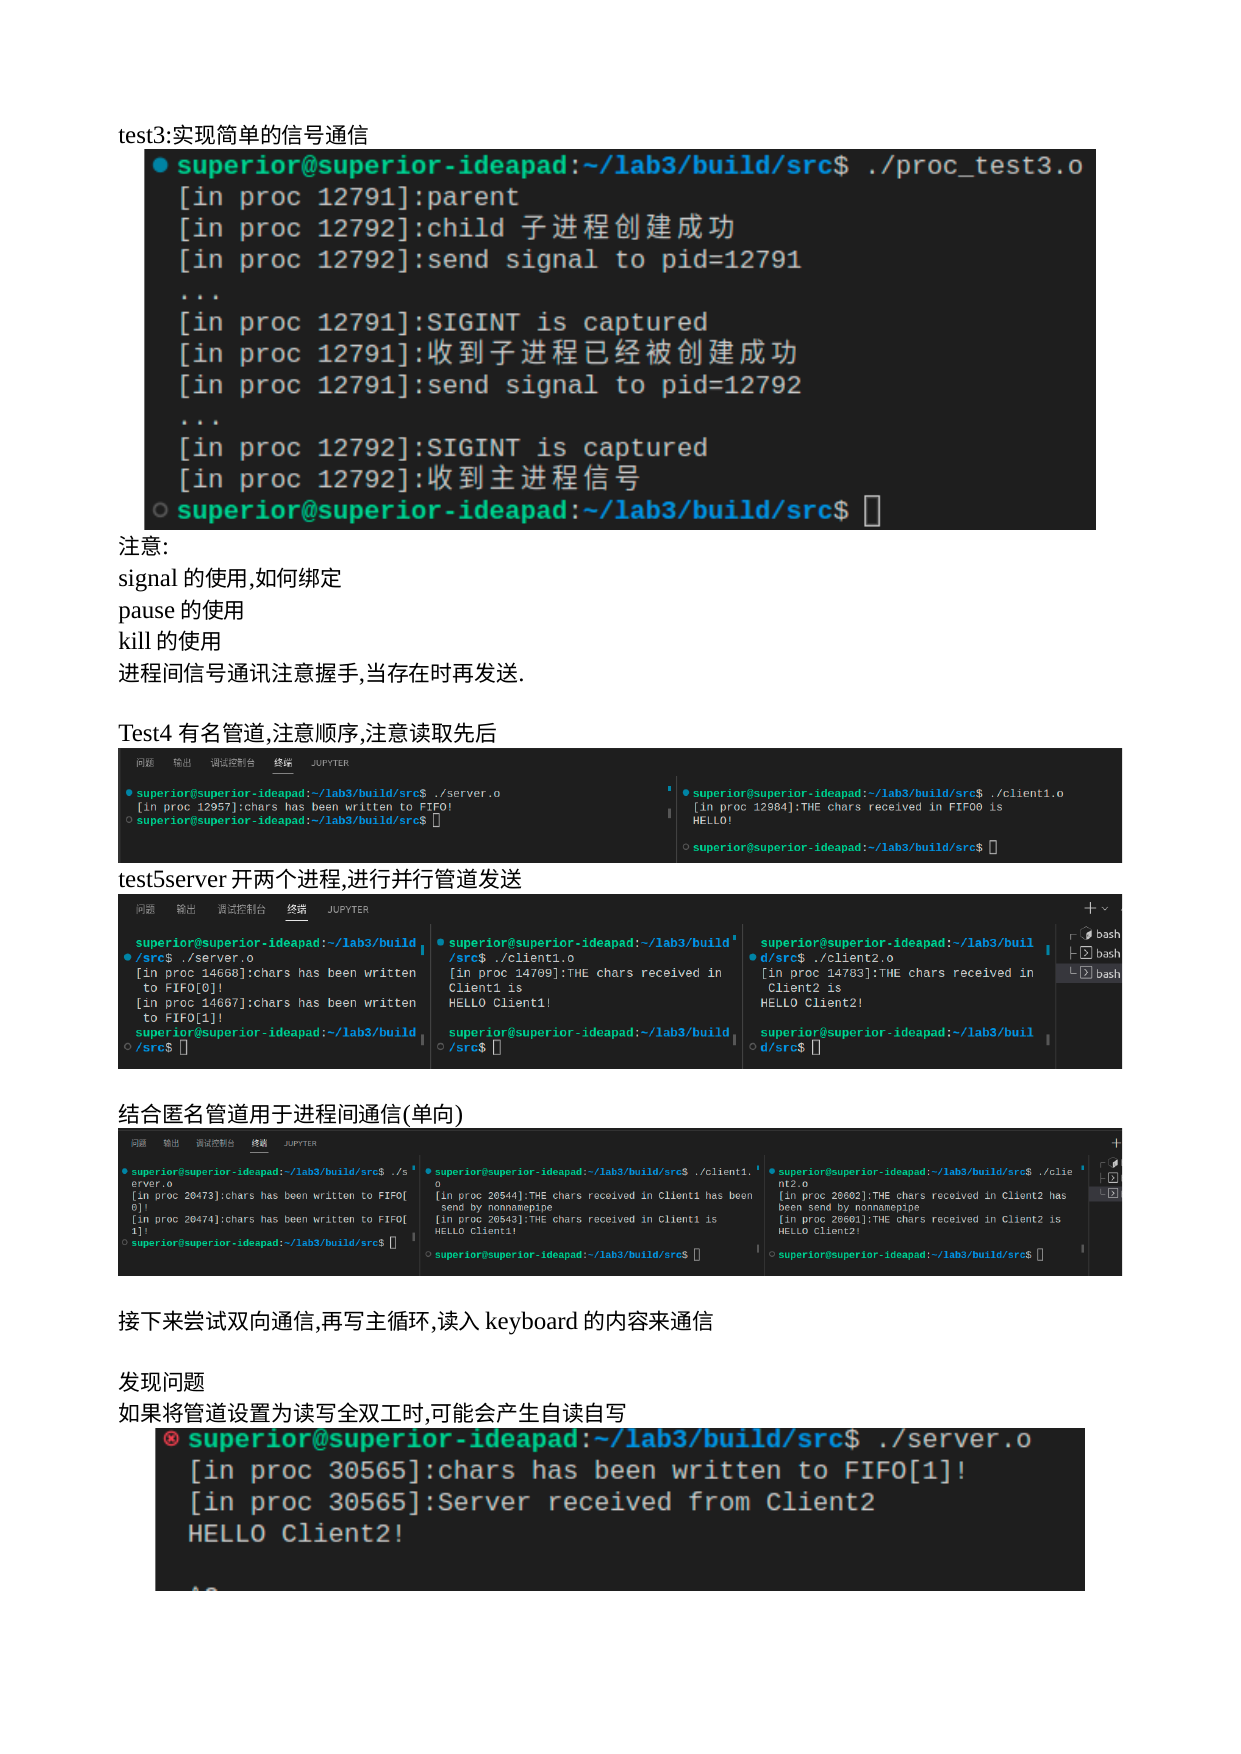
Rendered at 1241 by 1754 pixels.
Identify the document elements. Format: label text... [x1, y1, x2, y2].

text 注意: [118, 150, 1122, 561]
text kill的使用 [118, 624, 1122, 656]
text pause的使用 [118, 593, 1122, 624]
text test3:实现简单的信号通信 [118, 118, 1122, 150]
text Test4 有名管道,注意顺序,注意读取先后 [118, 716, 1122, 748]
text signal的使用,如何绑定 [118, 561, 1122, 593]
text 进程间信号通讯注意握手,当存在时再发送. [118, 656, 1122, 688]
text 接下来尝试双向通信,再写主循环,读入keyboard的内容来通信 [118, 1304, 1122, 1336]
picture [662, 1436, 667, 1444]
picture [118, 748, 1123, 863]
text 如果将管道设置为读写全双工时,可能会产生自读自写 [118, 1396, 1122, 1428]
text 发现问题 [118, 1365, 1122, 1396]
picture [709, 1436, 714, 1444]
picture [155, 1428, 1085, 1591]
text test5server开两个进程,进行并行管道发送 [118, 863, 1122, 894]
picture [144, 149, 1096, 530]
picture [118, 894, 1123, 1069]
picture [118, 1128, 1123, 1276]
text 结合匿名管道用于进程间通信(单向) [118, 1097, 1122, 1128]
